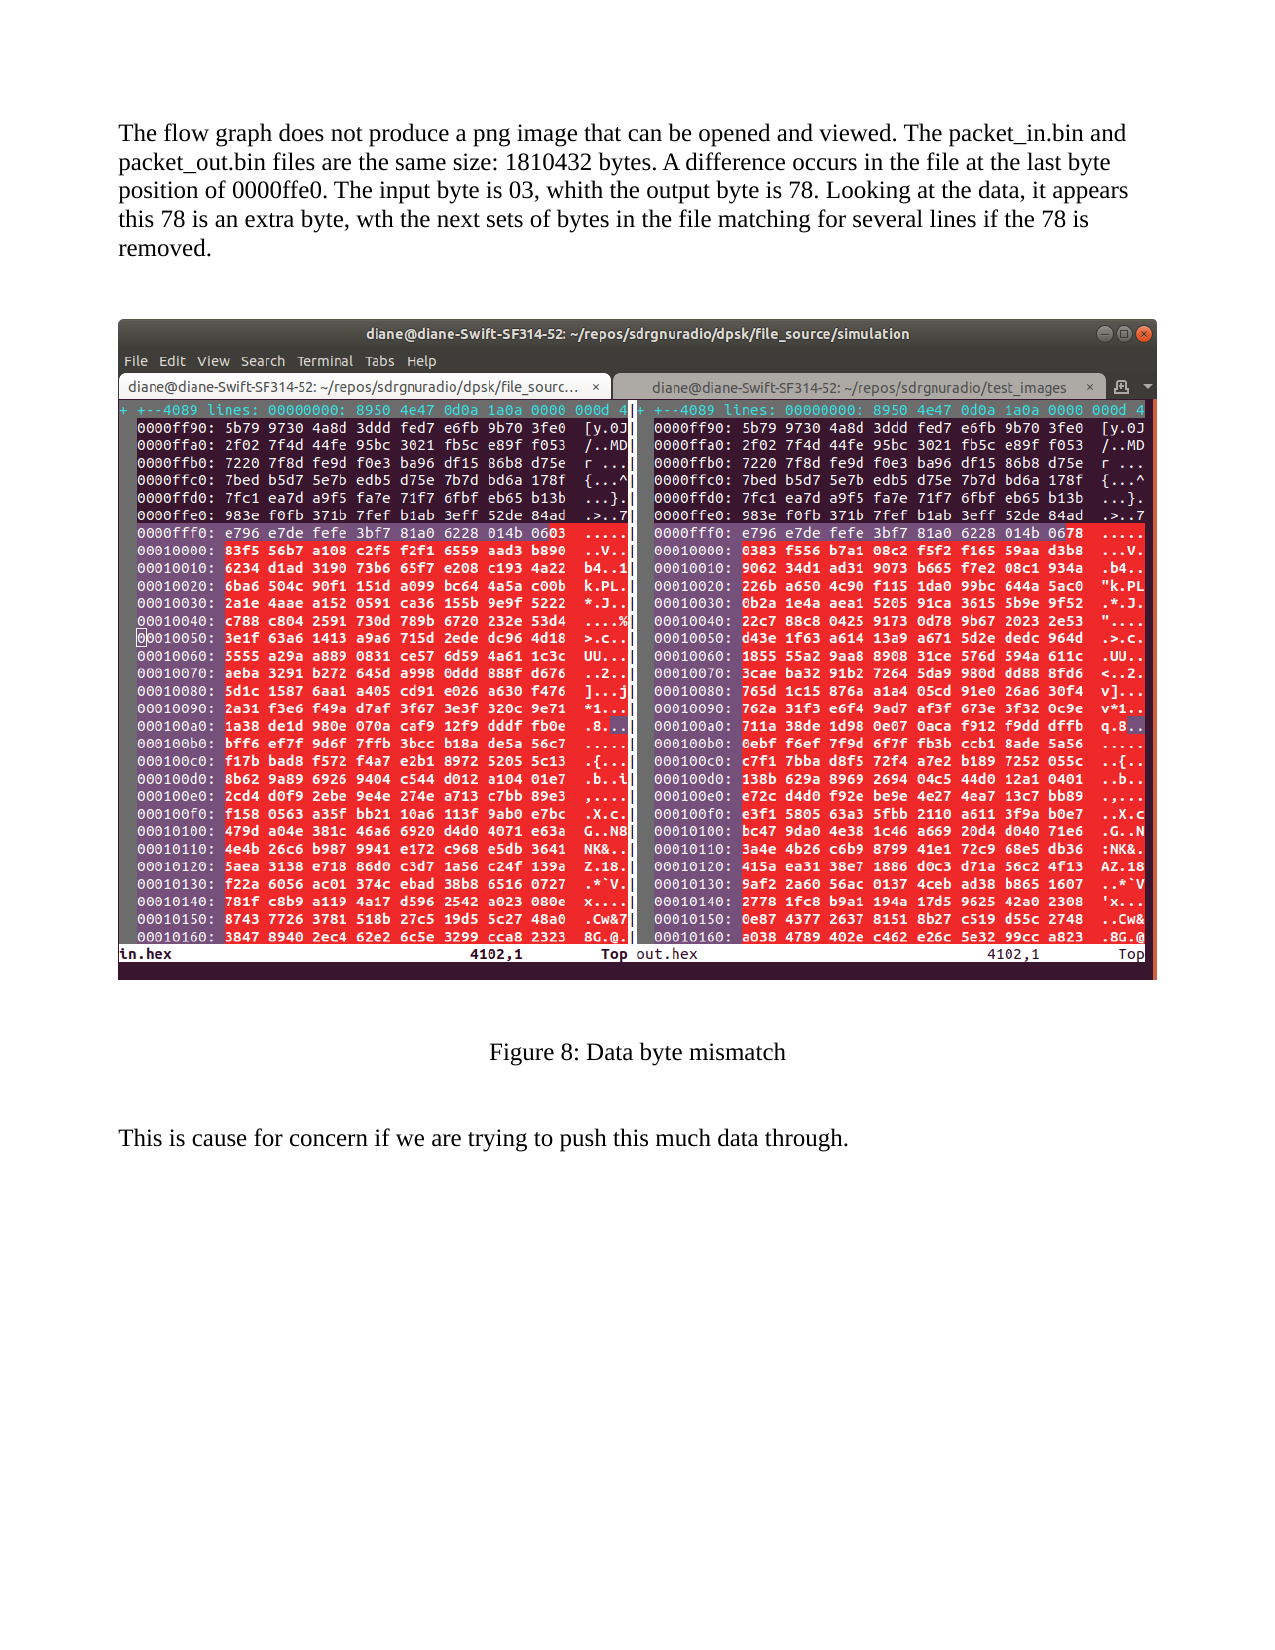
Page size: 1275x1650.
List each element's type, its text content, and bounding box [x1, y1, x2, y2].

text The flow graph does not produce a png image that can be opened and viewed. The packet_in.bin and packet_out.bin files are the same size: 1810432 bytes. A difference occurs in the file at the last byte position of 0000ffe0. The input byte is 03, whith the output byte is 78. Looking at the data, it appears this 78 is an extra byte, wth the next sets of bytes in the file matching for several lines if the 78 is removed. [118, 118, 1157, 262]
picture [118, 319, 1157, 980]
text Figure 8: Data byte mismatch [118, 1037, 1157, 1066]
text This is cause for concern if we are trying to push this much data through. [118, 1123, 1157, 1152]
